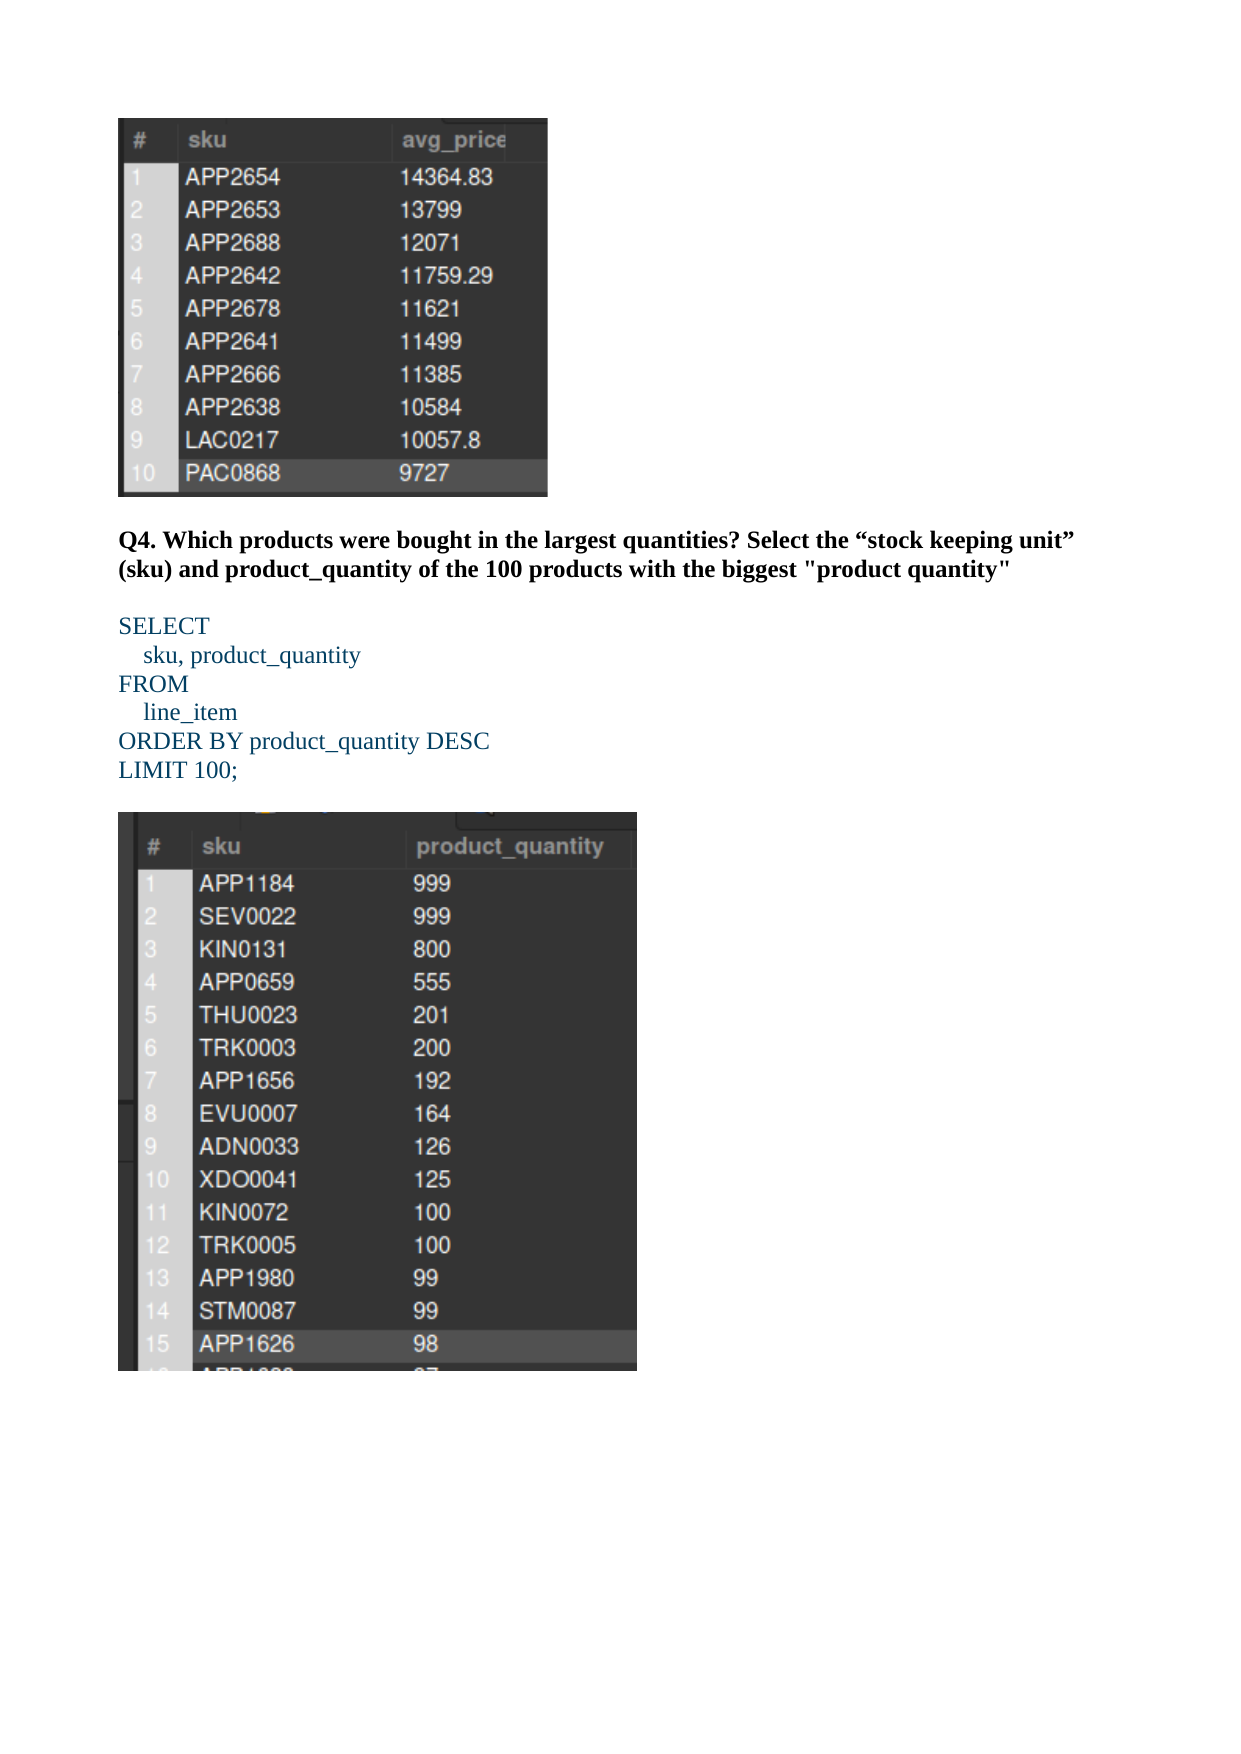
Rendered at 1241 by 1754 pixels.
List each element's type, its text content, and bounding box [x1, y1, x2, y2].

text FROM [118, 669, 1122, 697]
text ORDER BY product_quantity DESC [118, 726, 1122, 755]
text SELECT [118, 611, 1122, 640]
text LIMIT 100; [118, 755, 1122, 784]
picture [118, 118, 548, 497]
text Q4. Which products were bought in the largest quantities? Select the “stock keeping unit” (sku) and product_quantity of the 100 products with the biggest "product quantity" [118, 525, 1122, 582]
text sku, product_quantity [118, 640, 1122, 669]
text line_item [118, 697, 1122, 726]
picture [118, 812, 637, 1371]
